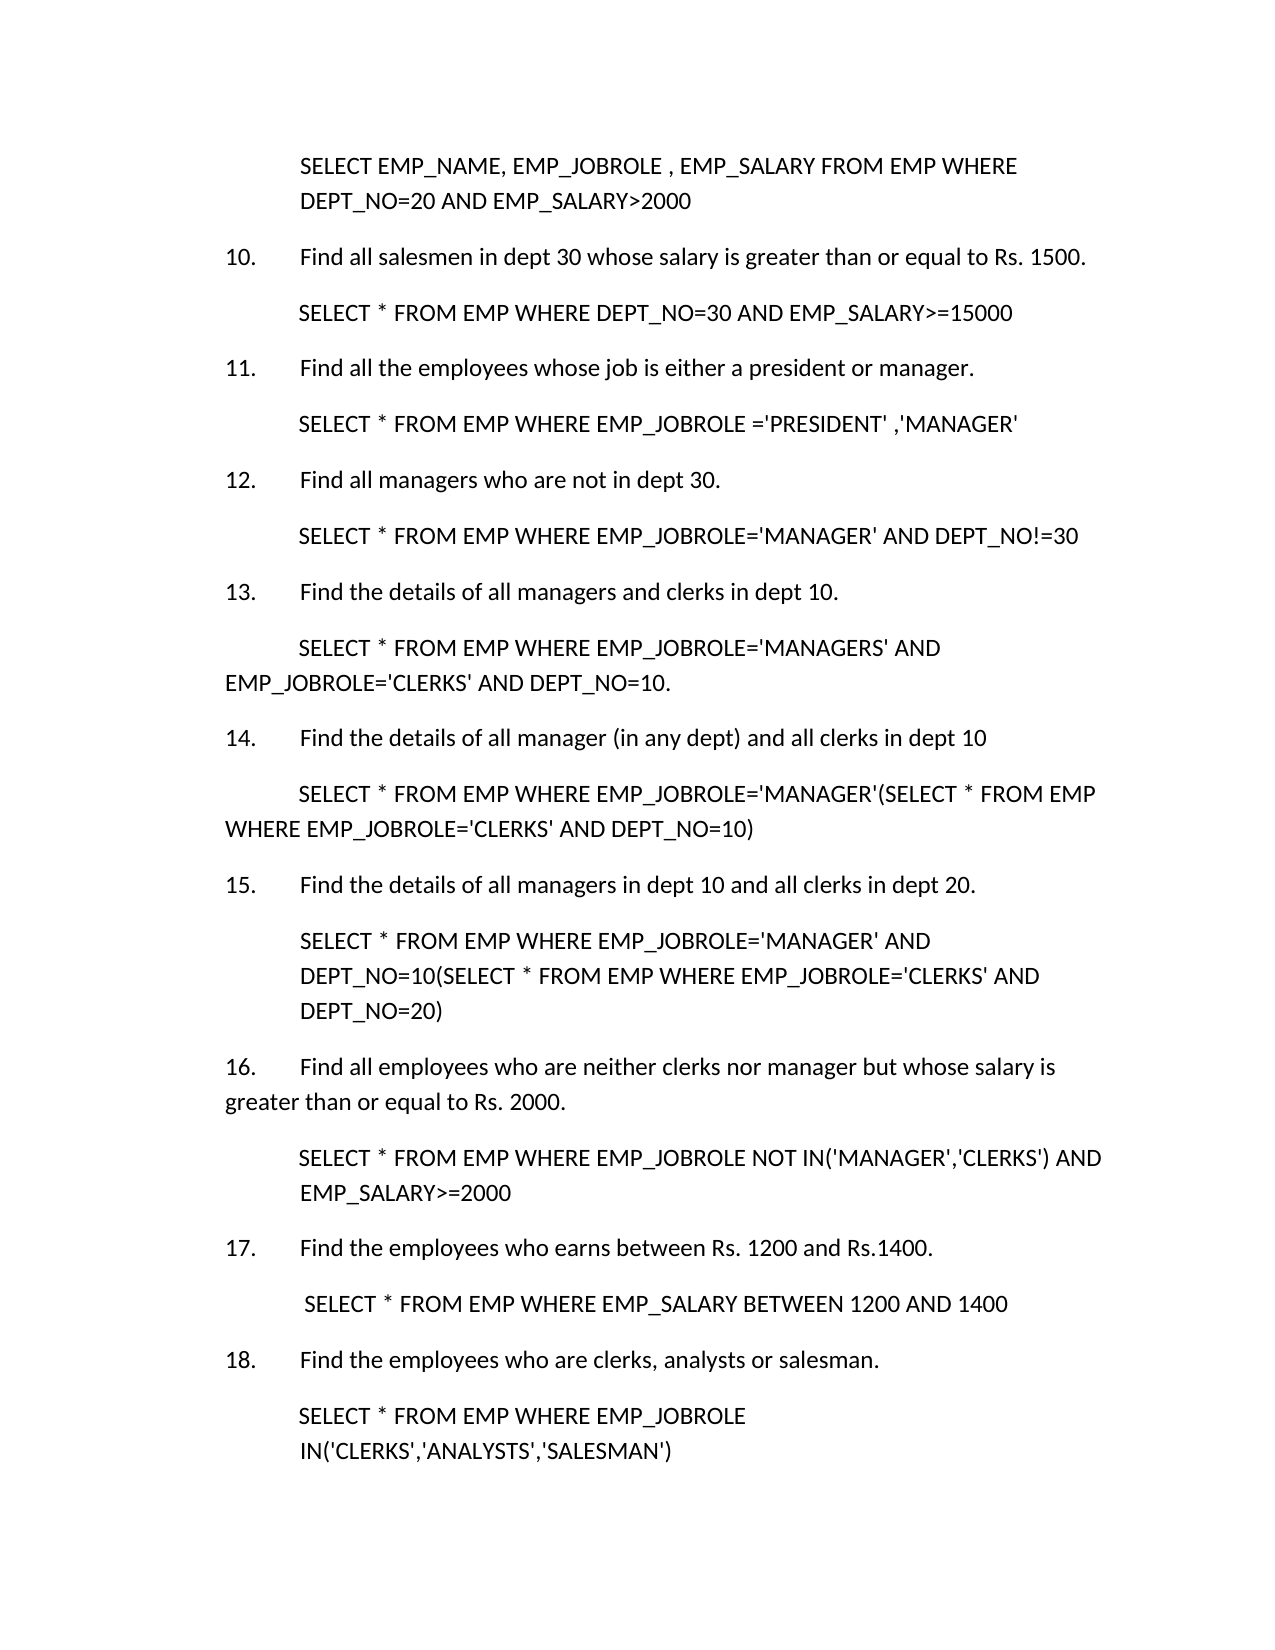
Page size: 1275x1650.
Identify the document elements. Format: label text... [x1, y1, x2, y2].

list Find the employees who earns between Rs. 1200 and Rs.1400. [225, 1232, 1125, 1263]
list Find the details of all managers in dept 10 and all clerks in dept 20. [225, 869, 1125, 900]
list Find all salesmen in dept 30 whose salary is greater than or equal to Rs. 1500. [225, 241, 1125, 271]
list Find the details of all manager (in any dept) and all clerks in dept 10 [225, 722, 1125, 753]
list SELECT * FROM EMP WHERE EMP_JOBROLE='MANAGERS' AND EMP_JOBROLE='CLERKS' AND DEPT_NO=10. [225, 632, 1125, 697]
list Find all managers who are not in dept 30. [225, 464, 1125, 495]
list SELECT * FROM EMP WHERE EMP_JOBROLE IN('CLERKS','ANALYSTS','SALESMAN') [225, 1400, 1125, 1466]
list Find all employees who are neither clerks nor manager but whose salary is greater than or equal to Rs. 2000. [225, 1051, 1125, 1116]
list Find all the employees whose job is either a president or manager. [225, 352, 1125, 383]
list SELECT * FROM EMP WHERE EMP_SALARY BETWEEN 1200 AND 1400 [225, 1288, 1125, 1319]
text SELECT EMP_NAME, EMP_JOBROLE , EMP_SALARY FROM EMP WHERE DEPT_NO=20 AND EMP_SALARY>2000 [225, 150, 1125, 216]
list SELECT * FROM EMP WHERE DEPT_NO=30 AND EMP_SALARY>=15000 [225, 297, 1125, 327]
list SELECT * FROM EMP WHERE EMP_JOBROLE NOT IN('MANAGER','CLERKS') AND EMP_SALARY>=2000 [225, 1142, 1125, 1207]
list SELECT * FROM EMP WHERE EMP_JOBROLE ='PRESIDENT' ,'MANAGER' [225, 408, 1125, 439]
list SELECT * FROM EMP WHERE EMP_JOBROLE='MANAGER' AND DEPT_NO!=30 [225, 520, 1125, 551]
list SELECT * FROM EMP WHERE EMP_JOBROLE='MANAGER' AND DEPT_NO=10(SELECT * FROM EMP WHERE EMP_JOBROLE='CLERKS' AND DEPT_NO=20) [262, 925, 1125, 1026]
list SELECT * FROM EMP WHERE EMP_JOBROLE='MANAGER'(SELECT * FROM EMP WHERE EMP_JOBROLE='CLERKS' AND DEPT_NO=10) [225, 778, 1125, 844]
list Find the employees who are clerks, analysts or salesman. [225, 1344, 1125, 1375]
list Find the details of all managers and clerks in dept 10. [225, 576, 1125, 606]
